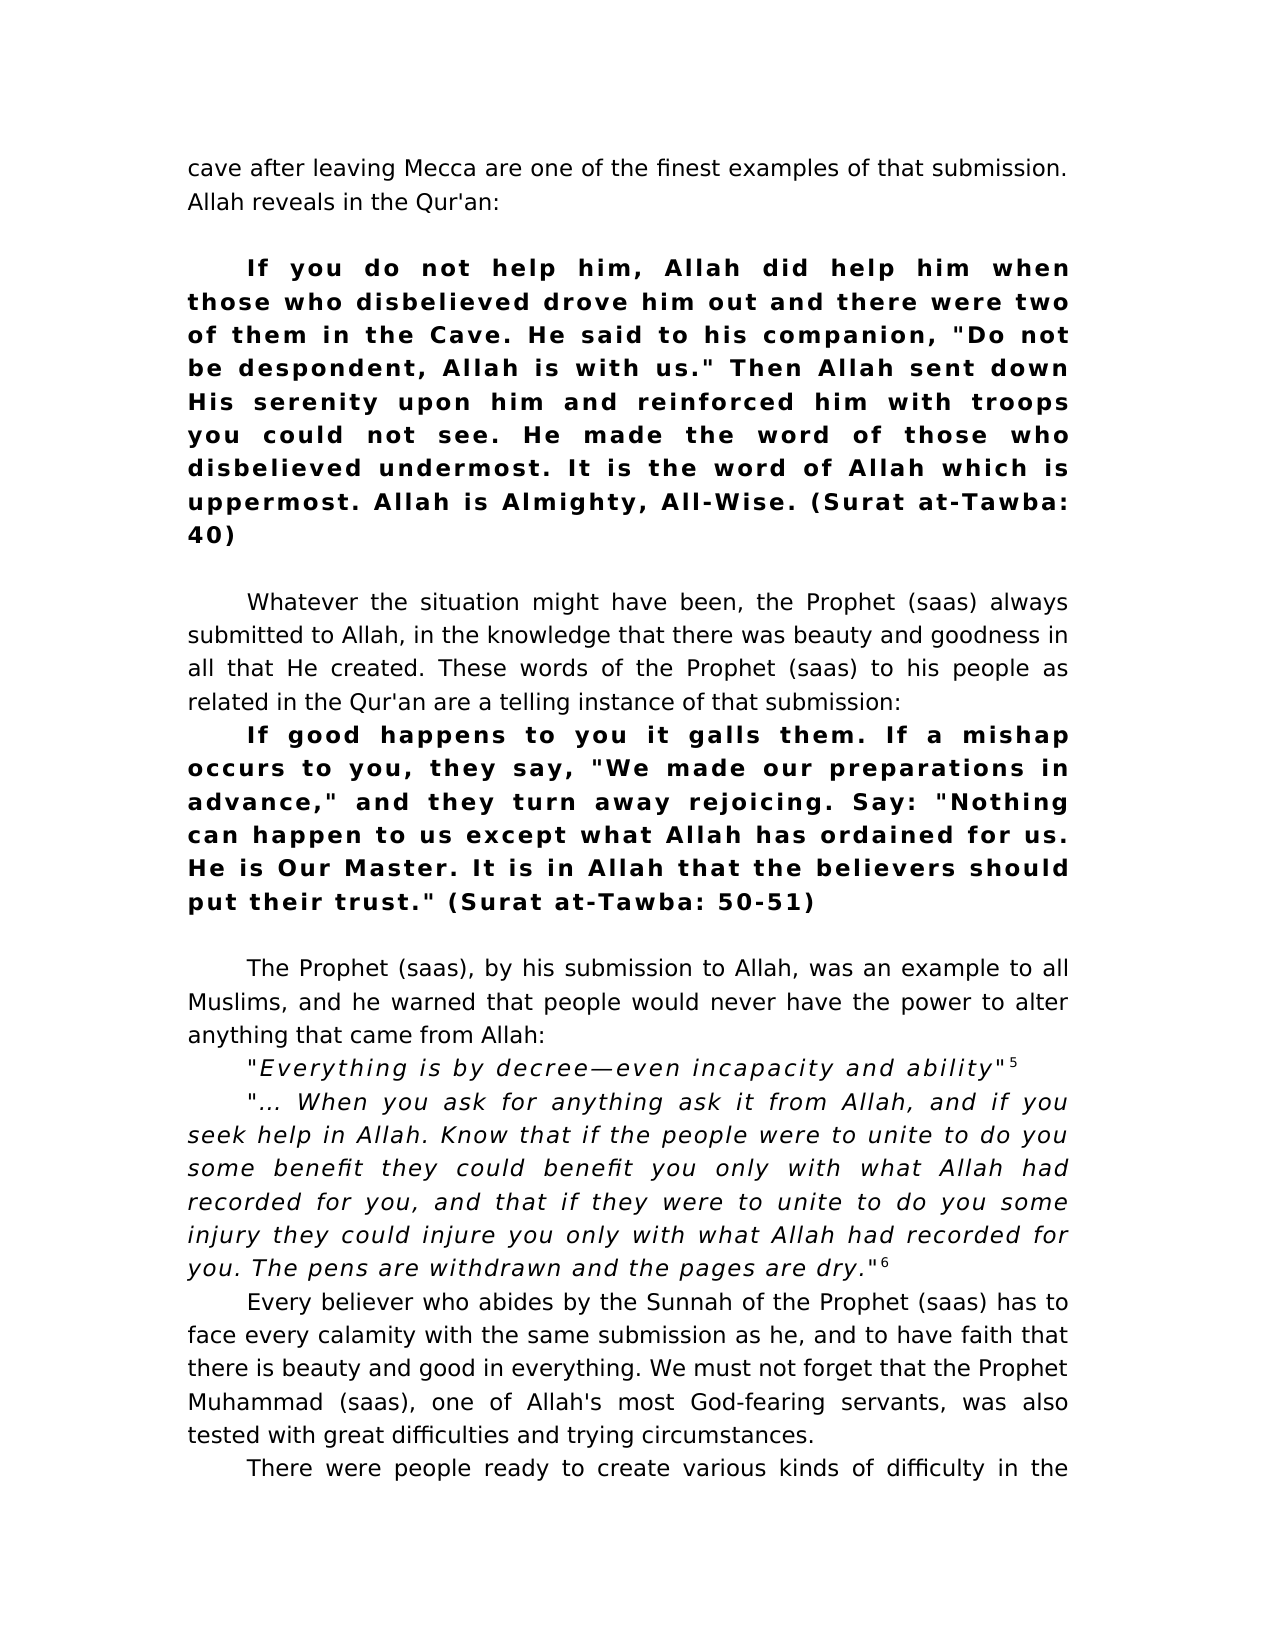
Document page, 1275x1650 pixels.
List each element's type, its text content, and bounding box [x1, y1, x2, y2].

text Whatever the situation might have been, the Prophet (saas) always submitted to Allah, in the knowledge that there was beauty and goodness in all that He created. These words of the Prophet (saas) to his people as related in the Qur'an are a telling instance of that submission: [187, 583, 1070, 717]
text "Everything is by decree—even incapacity and ability"5 [187, 1050, 1070, 1083]
text "… When you ask for anything ask it from Allah, and if you seek help in Allah. Know that if the people were to unite to do you some benefit they could benefit you only with what Allah had recorded for you, and that if they were to unite to do you some injury they could injure you only with what Allah had recorded for you. The pens are withdrawn and the pages are dry."6 [187, 1083, 1070, 1283]
text If good happens to you it galls them. If a mishap occurs to you, they say, "We made our preparations in advance," and they turn away rejoicing. Say: "Nothing can happen to us except what Allah has ordained for us. He is Our Master. It is in Allah that the believers should put their trust." (Surat at-Tawba: 50-51) [187, 717, 1070, 917]
text Every believer who abides by the Sunnah of the Prophet (saas) has to face every calamity with the same submission as he, and to have faith that there is beauty and good in everything. We must not forget that the Prophet Muhammad (saas), one of Allah's most God-fearing servants, was also tested with great difficulties and trying circumstances. [187, 1283, 1070, 1450]
text There were people ready to create various kinds of difficulty in the [187, 1450, 1070, 1483]
text If you do not help him, Allah did help him when those who disbelieved drove him out and there were two of them in the Cave. He said to his companion, "Do not be despondent, Allah is with us." Then Allah sent down His serenity upon him and reinforced him with troops you could not see. He made the word of those who disbelieved undermost. It is the word of Allah which is uppermost. Allah is Almighty, All-Wise. (Surat at-Tawba: 40) [187, 250, 1070, 550]
text cave after leaving Mecca are one of the finest examples of that submission. Allah reveals in the Qur'an: [187, 150, 1070, 217]
text The Prophet (saas), by his submission to Allah, was an example to all Muslims, and he warned that people would never have the power to alter anything that came from Allah: [187, 950, 1070, 1050]
